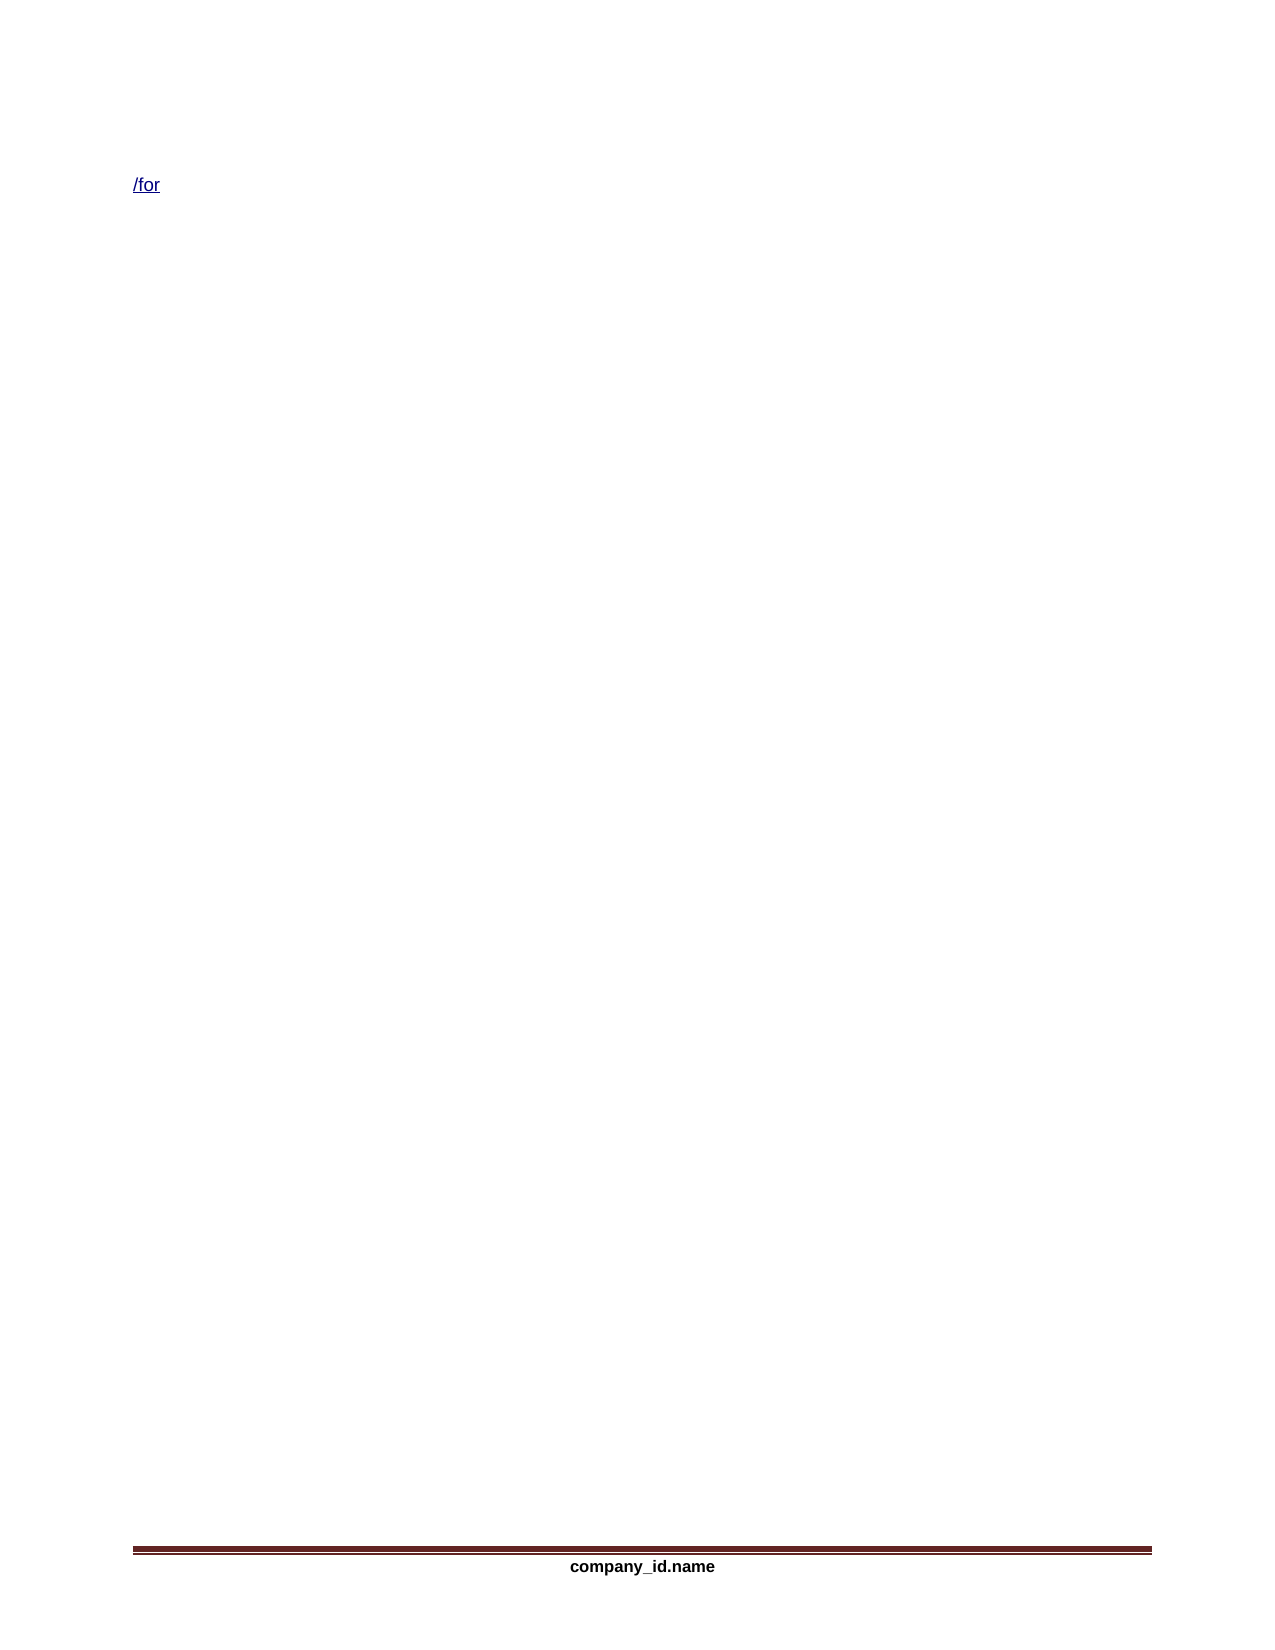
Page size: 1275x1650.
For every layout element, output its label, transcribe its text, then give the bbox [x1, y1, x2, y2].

text /for [133, 173, 1152, 195]
